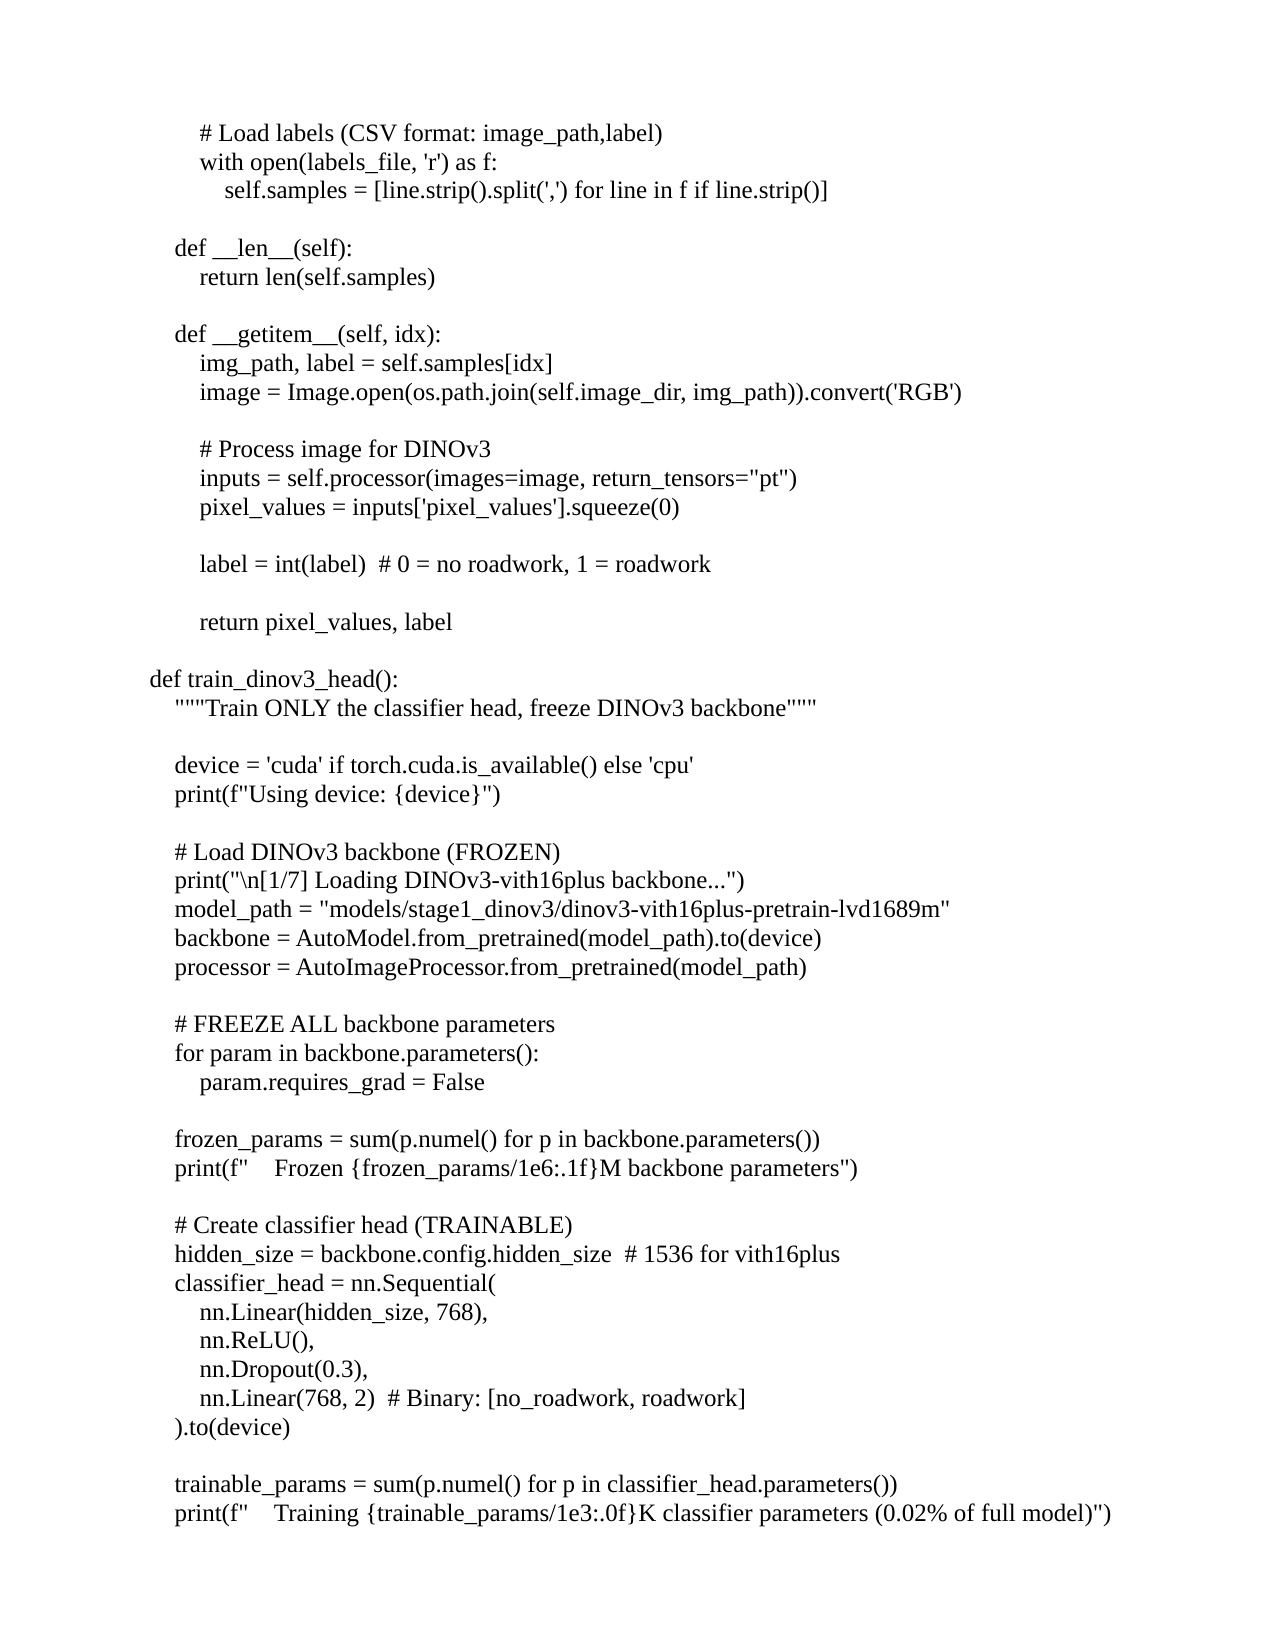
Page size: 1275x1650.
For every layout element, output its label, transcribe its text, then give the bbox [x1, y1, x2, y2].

text # Process image for DINOv3 [118, 434, 1157, 463]
text # FREEZE ALL backbone parameters [118, 1009, 1157, 1038]
text model_path = "models/stage1_dinov3/dinov3-vith16plus-pretrain-lvd1689m" [118, 894, 1157, 923]
text classifier_head = nn.Sequential( [118, 1268, 1157, 1297]
text for param in backbone.parameters(): [118, 1038, 1157, 1067]
text # Load DINOv3 backbone (FROZEN) [118, 837, 1157, 866]
text print(f"✅ Training {trainable_params/1e3:.0f}K classifier parameters (0.02% of full model)") [118, 1498, 1157, 1527]
text frozen_params = sum(p.numel() for p in backbone.parameters()) [118, 1124, 1157, 1153]
text hidden_size = backbone.config.hidden_size # 1536 for vith16plus [118, 1239, 1157, 1268]
text pixel_values = inputs['pixel_values'].squeeze(0) [118, 492, 1157, 521]
text nn.ReLU(), [118, 1326, 1157, 1354]
text # Create classifier head (TRAINABLE) [118, 1211, 1157, 1239]
text print(f"Using device: {device}") [118, 779, 1157, 808]
text print(f"✅ Frozen {frozen_params/1e6:.1f}M backbone parameters") [118, 1153, 1157, 1182]
text nn.Linear(hidden_size, 768), [118, 1297, 1157, 1326]
text inputs = self.processor(images=image, return_tensors="pt") [118, 463, 1157, 492]
text # Load labels (CSV format: image_path,label) [118, 118, 1157, 147]
text self.samples = [line.strip().split(',') for line in f if line.strip()] [118, 176, 1157, 204]
text trainable_params = sum(p.numel() for p in classifier_head.parameters()) [118, 1469, 1157, 1498]
text processor = AutoImageProcessor.from_pretrained(model_path) [118, 952, 1157, 981]
text print("\n[1/7] Loading DINOv3-vith16plus backbone...") [118, 866, 1157, 894]
text nn.Dropout(0.3), [118, 1354, 1157, 1383]
text backbone = AutoModel.from_pretrained(model_path).to(device) [118, 923, 1157, 952]
text def train_dinov3_head(): [118, 664, 1157, 693]
text ).to(device) [118, 1412, 1157, 1441]
text return len(self.samples) [118, 262, 1157, 291]
text nn.Linear(768, 2) # Binary: [no_roadwork, roadwork] [118, 1383, 1157, 1412]
text """Train ONLY the classifier head, freeze DINOv3 backbone""" [118, 693, 1157, 722]
text img_path, label = self.samples[idx] [118, 348, 1157, 377]
text return pixel_values, label [118, 607, 1157, 636]
text with open(labels_file, 'r') as f: [118, 147, 1157, 176]
text param.requires_grad = False [118, 1067, 1157, 1096]
text def __len__(self): [118, 233, 1157, 262]
text def __getitem__(self, idx): [118, 319, 1157, 348]
text device = 'cuda' if torch.cuda.is_available() else 'cpu' [118, 751, 1157, 779]
text label = int(label) # 0 = no roadwork, 1 = roadwork [118, 549, 1157, 578]
text image = Image.open(os.path.join(self.image_dir, img_path)).convert('RGB') [118, 377, 1157, 406]
